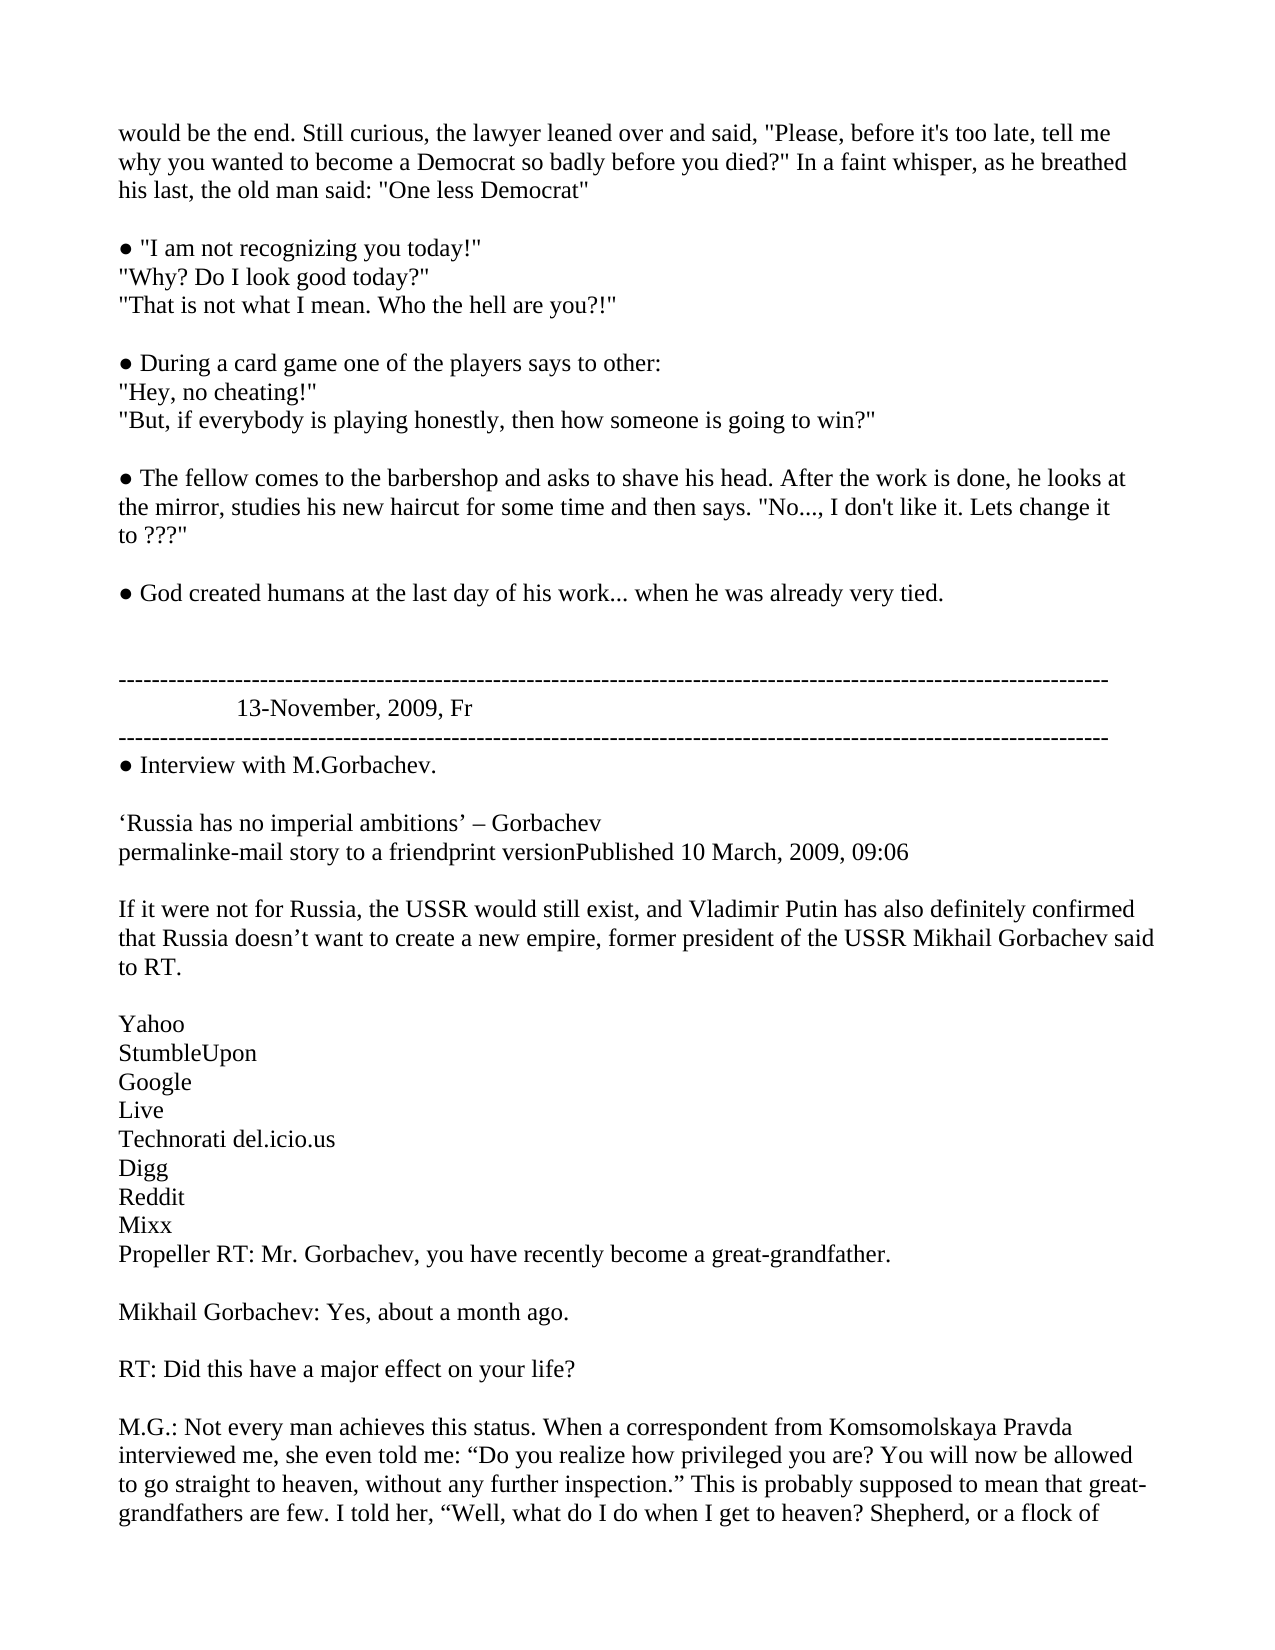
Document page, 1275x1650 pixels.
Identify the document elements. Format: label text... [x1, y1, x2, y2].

text ● Interview with M.Gorbachev. [118, 751, 1157, 779]
text RT: Did this have a major effect on your life? [118, 1354, 1157, 1383]
text ● God created humans at the last day of his work... when he was already very tied. [118, 578, 1157, 607]
text Propeller RT: Mr. Gorbachev, you have recently become a great-grandfather. [118, 1239, 1157, 1268]
text would be the end. Still curious, the lawyer leaned over and said, "Please, before it's too late, tell me why you wanted to become a Democrat so badly before you died?" In a faint whisper, as he breathed his last, the old man said: "One less Democrat" [118, 118, 1157, 204]
text ‘Russia has no imperial ambitions’ – Gorbachev [118, 808, 1157, 837]
text Digg [118, 1153, 1157, 1182]
text Google [118, 1067, 1157, 1096]
text 13-November, 2009, Fr [118, 693, 1157, 722]
text Reddit [118, 1182, 1157, 1211]
text If it were not for Russia, the USSR would still exist, and Vladimir Putin has also definitely confirmed that Russia doesn’t want to create a new empire, former president of the USSR Mikhail Gorbachev said to RT. [118, 894, 1157, 981]
text Mikhail Gorbachev: Yes, about a month ago. [118, 1297, 1157, 1326]
text Mixx [118, 1211, 1157, 1239]
text ● The fellow comes to the barbershop and asks to shave his head. After the work is done, he looks at the mirror, studies his new haircut for some time and then says. "No..., I don't like it. Lets change it to ???" [118, 463, 1157, 549]
text "Why? Do I look good today?" [118, 262, 1157, 291]
text Yahoo [118, 1009, 1157, 1038]
text "That is not what I mean. Who the hell are you?!" [118, 291, 1157, 319]
text StumbleUpon [118, 1038, 1157, 1067]
text ● During a card game one of the players says to other: [118, 348, 1157, 377]
text Technorati del.icio.us [118, 1124, 1157, 1153]
text Live [118, 1096, 1157, 1124]
text ● "I am not recognizing you today!" [118, 233, 1157, 262]
text "But, if everybody is playing honestly, then how someone is going to win?" [118, 406, 1157, 434]
text ----------------------------------------------------------------------------------------------------------------------- [118, 664, 1157, 693]
text "Hey, no cheating!" [118, 377, 1157, 406]
text ----------------------------------------------------------------------------------------------------------------------- [118, 722, 1157, 751]
text M.G.: Not every man achieves this status. When a correspondent from Komsomolskaya Pravda interviewed me, she even told me: “Do you realize how privileged you are? You will now be allowed to go straight to heaven, without any further inspection.” This is probably supposed to mean that great-grandfathers are few. I told her, “Well, what do I do when I get to heaven? Shepherd, or a flock of [118, 1412, 1157, 1527]
text permalinke-mail story to a friendprint versionPublished 10 March, 2009, 09:06 [118, 837, 1157, 866]
